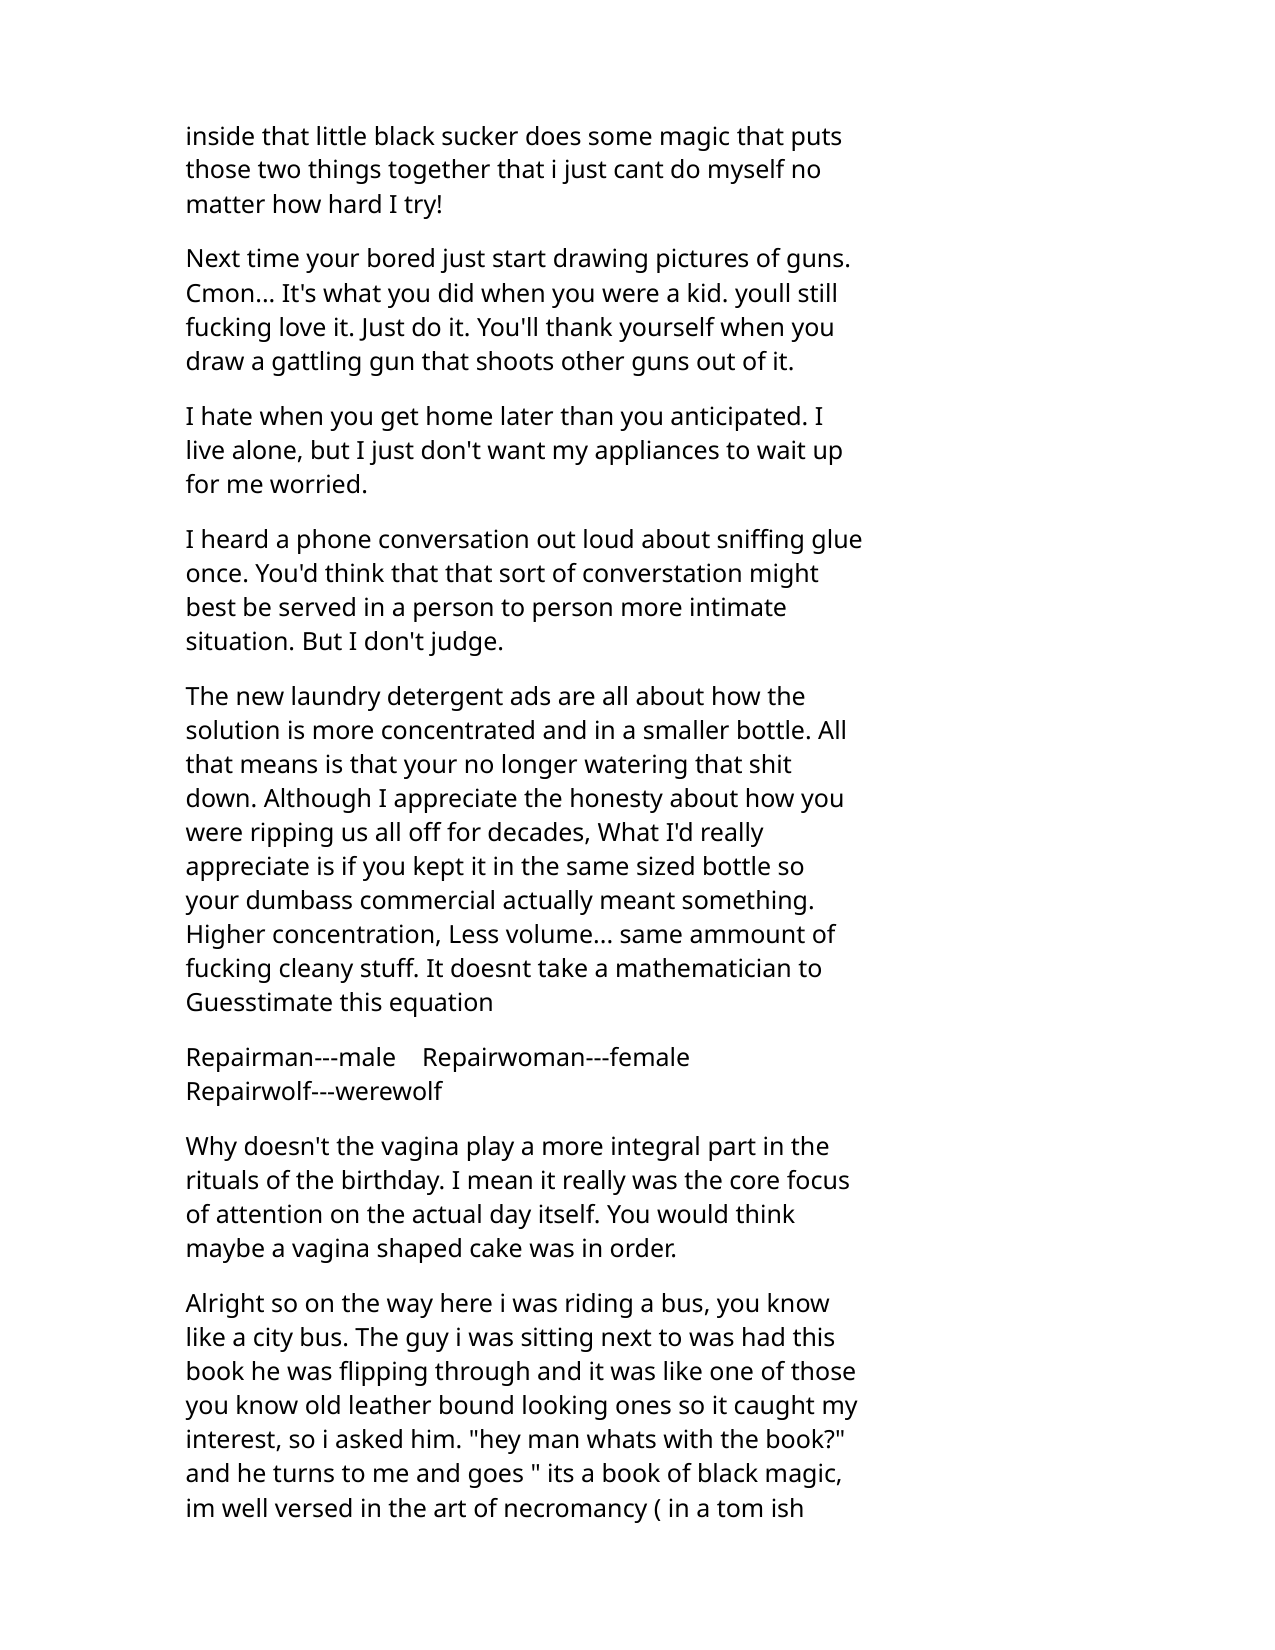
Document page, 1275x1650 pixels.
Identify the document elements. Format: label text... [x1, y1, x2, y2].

text I heard a phone conversation out loud about sniffing glue once. You'd think that that sort of converstation might best be served in a person to person more intimate situation. But I don't judge. [185, 521, 863, 657]
text Why doesn't the vagina play a more integral part in the rituals of the birthday. I mean it really was the core focus of attention on the actual day itself. You would think maybe a vagina shaped cake was in order. [185, 1129, 863, 1265]
text Next time your bored just start drawing pictures of guns. Cmon... It's what you did when you were a kid. youll still fucking love it. Just do it. You'll thank yourself when you draw a gattling gun that shoots other guns out of it. [185, 241, 863, 377]
text Repairman---male Repairwoman---female Repairwolf---werewolf [185, 1040, 863, 1108]
text I hate when you get home later than you anticipated. I live alone, but I just don't want my appliances to wait up for me worried. [185, 398, 863, 500]
text inside that little black sucker does some magic that puts those two things together that i just cant do myself no matter how hard I try! [185, 118, 863, 220]
text The new laundry detergent ads are all about how the solution is more concentrated and in a smaller bottle. All that means is that your no longer watering that shit down. Although I appreciate the honesty about how you were ripping us all off for decades, What I'd really appreciate is if you kept it in the same sized bottle so your dumbass commercial actually meant something. Higher concentration, Less volume... same ammount of fucking cleany stuff. It doesnt take a mathematician to Guesstimate this equation [185, 678, 863, 1019]
text Alright so on the way here i was riding a bus, you know like a city bus. The guy i was sitting next to was had this book he was flipping through and it was like one of those you know old leather bound looking ones so it caught my interest, so i asked him. "hey man whats with the book?" and he turns to me and goes " its a book of black magic, im well versed in the art of necromancy ( in a tom ish [185, 1286, 863, 1524]
